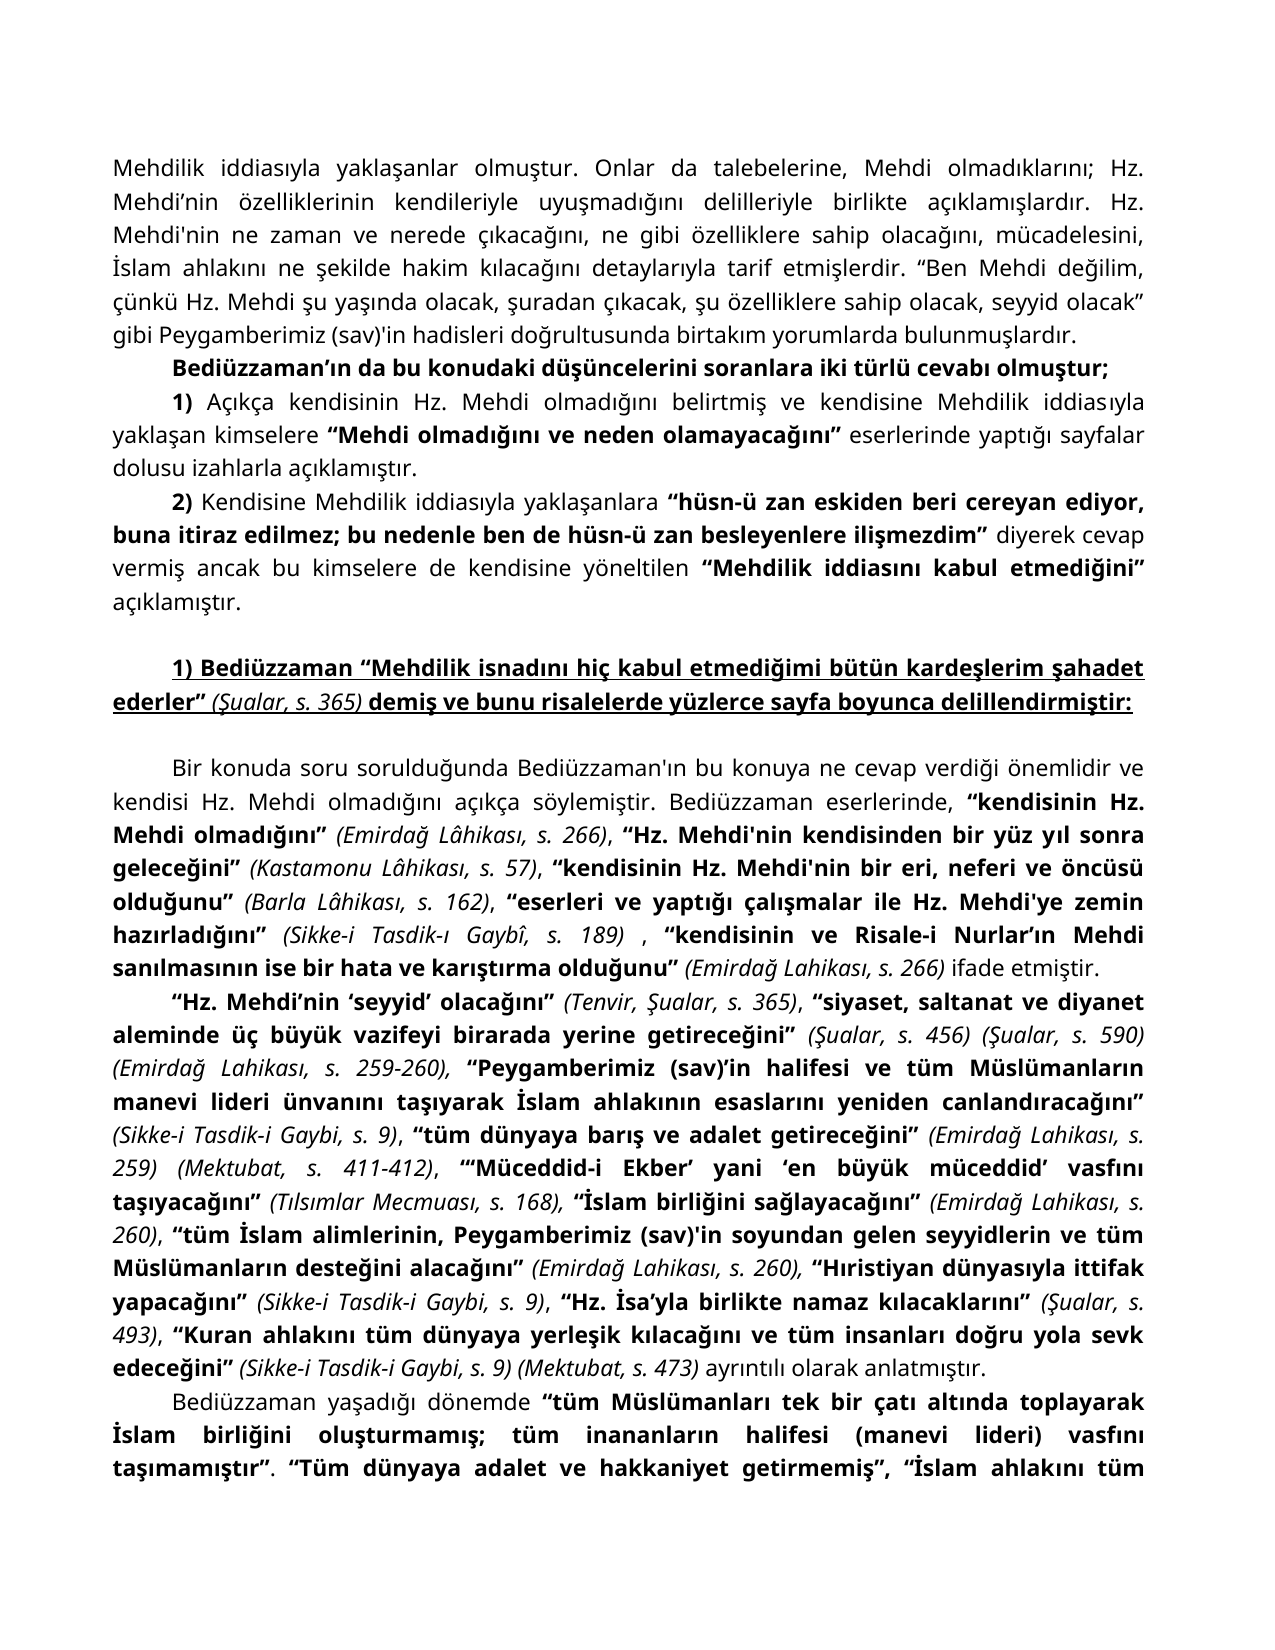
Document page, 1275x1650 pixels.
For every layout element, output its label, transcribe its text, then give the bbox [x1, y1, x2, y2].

text Bediüzzaman’ın da bu konudaki düşüncelerini soranlara iki türlü cevabı olmuştur; [112, 350, 1145, 383]
text 2) Kendisine Mehdilik iddiasıyla yaklaşanlara “hüsn-ü zan eskiden beri cereyan ediyor, buna itiraz edilmez; bu nedenle ben de hüsn-ü zan besleyenlere ilişmezdim” diyerek cevap vermiş ancak bu kimselere de kendisine yöneltilen “Mehdilik iddiasını kabul etmediğini” açıklamıştır. [112, 483, 1145, 617]
text 1) Bediüzzaman “Mehdilik isnadını hiç kabul etmediğimi bütün kardeşlerim şahadet ederler” (Şualar, s. 365) demiş ve bunu risalelerde yüzlerce sayfa boyunca delillendirmiştir: [112, 650, 1145, 717]
text “Hz. Mehdi’nin ‘seyyid’ olacağını” (Tenvir, Şualar, s. 365), “siyaset, saltanat ve diyanet aleminde üç büyük vazifeyi birarada yerine getireceğini” (Şualar, s. 456) (Şualar, s. 590) (Emirdağ Lahikası, s. 259-260), “Peygamberimiz (sav)’in halifesi ve tüm Müslümanların manevi lideri ünvanını taşıyarak İslam ahlakının esaslarını yeniden canlandıracağını” (Sikke-i Tasdik-i Gaybi, s. 9), “tüm dünyaya barış ve adalet getireceğini” (Emirdağ Lahikası, s. 259) (Mektubat, s. 411-412), “‘Müceddid-i Ekber’ yani ‘en büyük müceddid’ vasfını taşıyacağını” (Tılsımlar Mecmuası, s. 168), “İslam birliğini sağlayacağını” (Emirdağ Lahikası, s. 260), “tüm İslam alimlerinin, Peygamberimiz (sav)'in soyundan gelen seyyidlerin ve tüm Müslümanların desteğini alacağını” (Emirdağ Lahikası, s. 260), “Hıristiyan dünyasıyla ittifak yapacağını” (Sikke-i Tasdik-i Gaybi, s. 9), “Hz. İsa’yla birlikte namaz kılacaklarını” (Şualar, s. 493), “Kuran ahlakını tüm dünyaya yerleşik kılacağını ve tüm insanları doğru yola sevk edeceğini” (Sikke-i Tasdik-i Gaybi, s. 9) (Mektubat, s. 473) ayrıntılı olarak anlatmıştır. [112, 983, 1145, 1383]
text Bir konuda soru sorulduğunda Bediüzzaman'ın bu konuya ne cevap verdiği önemlidir ve kendisi Hz. Mehdi olmadığını açıkça söylemiştir. Bediüzzaman eserlerinde, “kendisinin Hz. Mehdi olmadığını” (Emirdağ Lâhikası, s. 266), “Hz. Mehdi'nin kendisinden bir yüz yıl sonra geleceğini” (Kastamonu Lâhikası, s. 57), “kendisinin Hz. Mehdi'nin bir eri, neferi ve öncüsü olduğunu” (Barla Lâhikası, s. 162), “eserleri ve yaptığı çalışmalar ile Hz. Mehdi'ye zemin hazırladığını” (Sikke-i Tasdik-ı Gaybî, s. 189) , “kendisinin ve Risale-i Nurlar’ın Mehdi sanılmasının ise bir hata ve karıştırma olduğunu” (Emirdağ Lahikası, s. 266) ifade etmiştir. [112, 750, 1145, 983]
text 1) Açıkça kendisinin Hz. Mehdi olmadığını belirtmiş ve kendisine Mehdilik iddiasıyla yaklaşan kimselere “Mehdi olmadığını ve neden olamayacağını” eserlerinde yaptığı sayfalar dolusu izahlarla açıklamıştır. [112, 383, 1145, 483]
text Mehdilik iddiasıyla yaklaşanlar olmuştur. Onlar da talebelerine, Mehdi olmadıklarını; Hz. Mehdi’nin özelliklerinin kendileriyle uyuşmadığını delilleriyle birlikte açıklamışlardır. Hz. Mehdi'nin ne zaman ve nerede çıkacağını, ne gibi özelliklere sahip olacağını, mücadelesini, İslam ahlakını ne şekilde hakim kılacağını detaylarıyla tarif etmişlerdir. “Ben Mehdi değilim, çünkü Hz. Mehdi şu yaşında olacak, şuradan çıkacak, şu özelliklere sahip olacak, seyyid olacak” gibi Peygamberimiz (sav)'in hadisleri doğrultusunda birtakım yorumlarda bulunmuşlardır. [112, 150, 1145, 350]
text Bediüzzaman yaşadığı dönemde “tüm Müslümanları tek bir çatı altında toplayarak İslam birliğini oluşturmamış; tüm inananların halifesi (manevi lideri) vasfını taşımamıştır”. “Tüm dünyaya adalet ve hakkaniyet getirmemiş”, “İslam ahlakını tüm [112, 1383, 1145, 1483]
